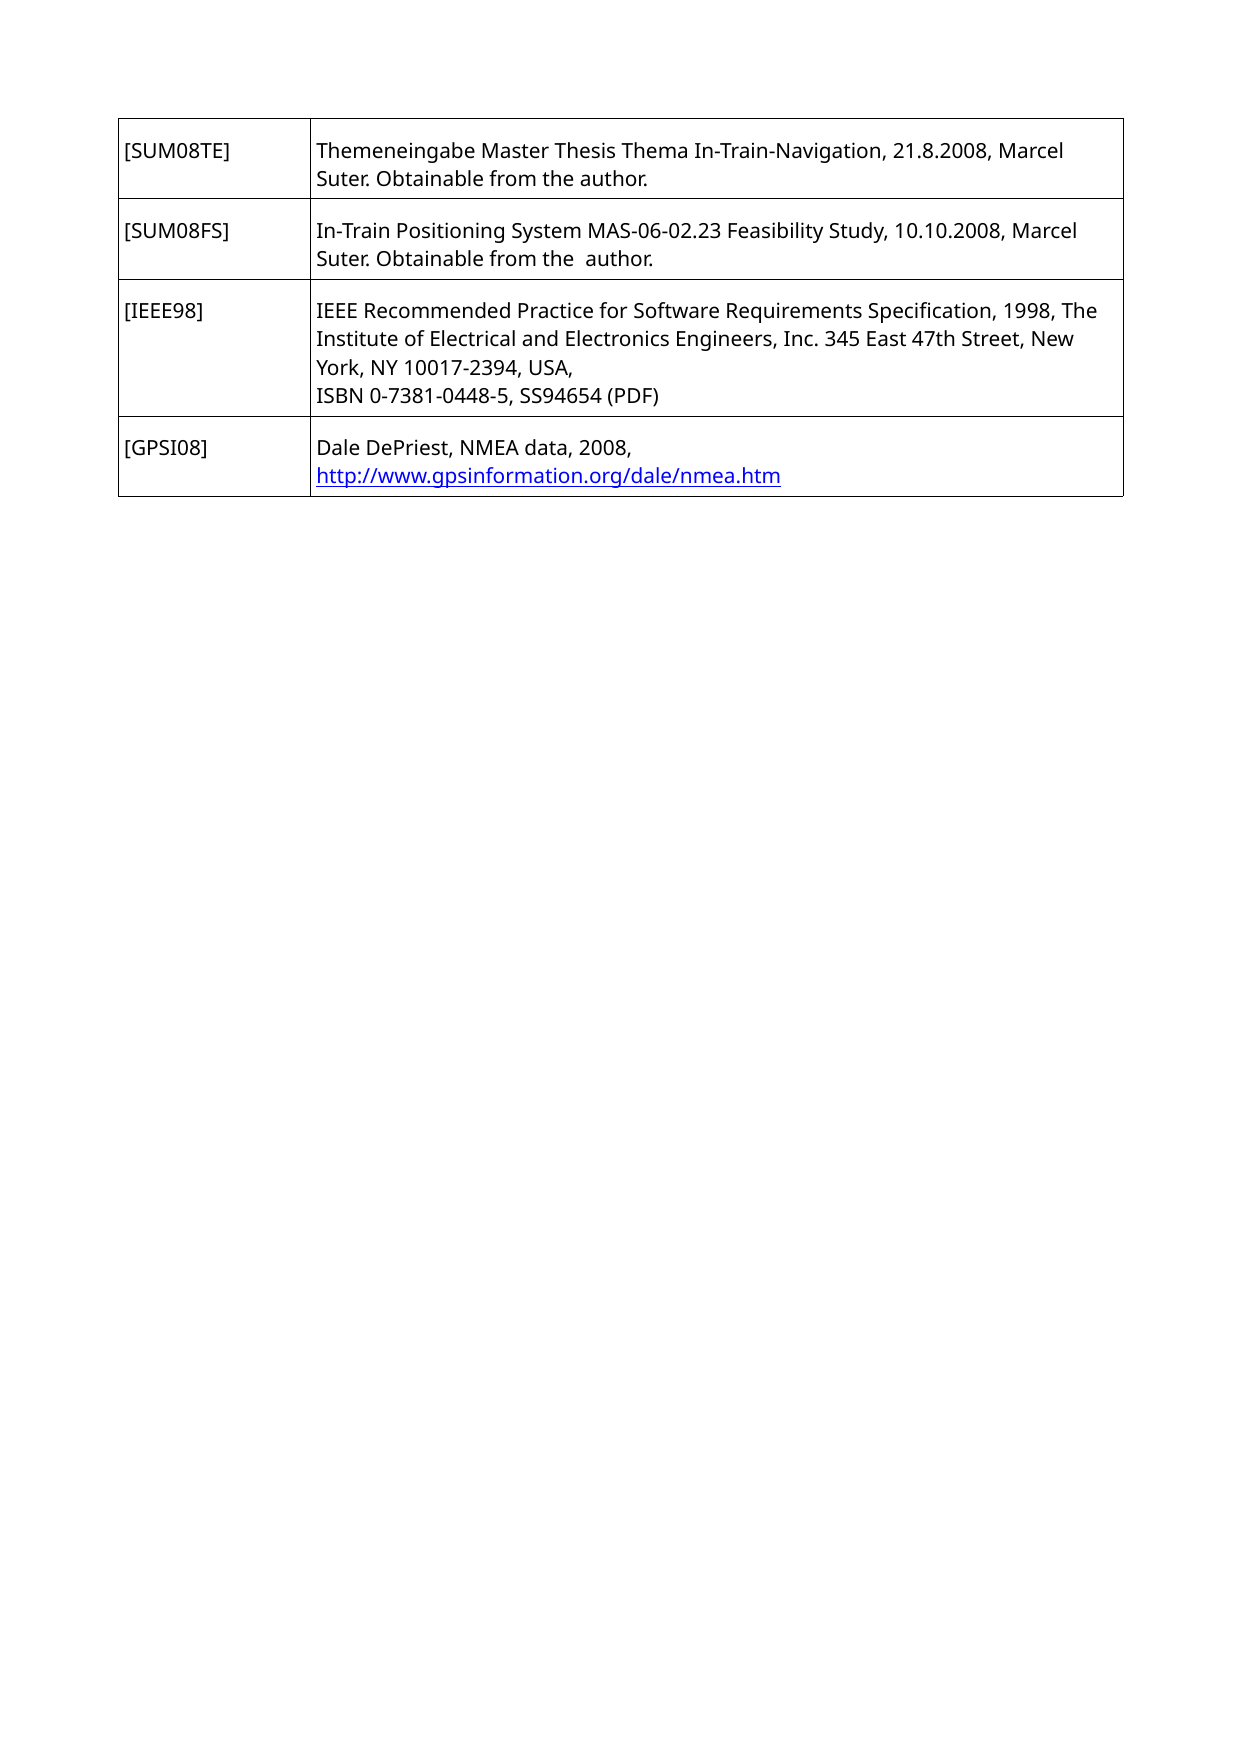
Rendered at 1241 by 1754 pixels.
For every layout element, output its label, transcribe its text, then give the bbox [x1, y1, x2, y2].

table_cell [GPSI08] [119, 417, 310, 496]
table_header Themeneingabe Master Thesis Thema In-Train-Navigation, 21.8.2008, Marcel Suter. Obtainable from the author. [311, 119, 1123, 198]
table_header [SUM08TE] [119, 119, 310, 198]
table_cell [SUM08FS] [119, 199, 310, 278]
table_cell In-Train Positioning System MAS-06-02.23 Feasibility Study, 10.10.2008, Marcel Suter. Obtainable from the author. [311, 199, 1123, 278]
table_cell [IEEE98] [119, 280, 310, 416]
table_cell Dale DePriest, NMEA data, 2008, http://www.gpsinformation.org/dale/nmea.htm [311, 417, 1123, 496]
table_cell IEEE Recommended Practice for Software Requirements Specification, 1998, The Institute of Electrical and Electronics Engineers, Inc. 345 East 47th Street, New York, NY 10017-2394, USA, ISBN 0-7381-0448-5, SS94654 (PDF) [311, 280, 1123, 416]
